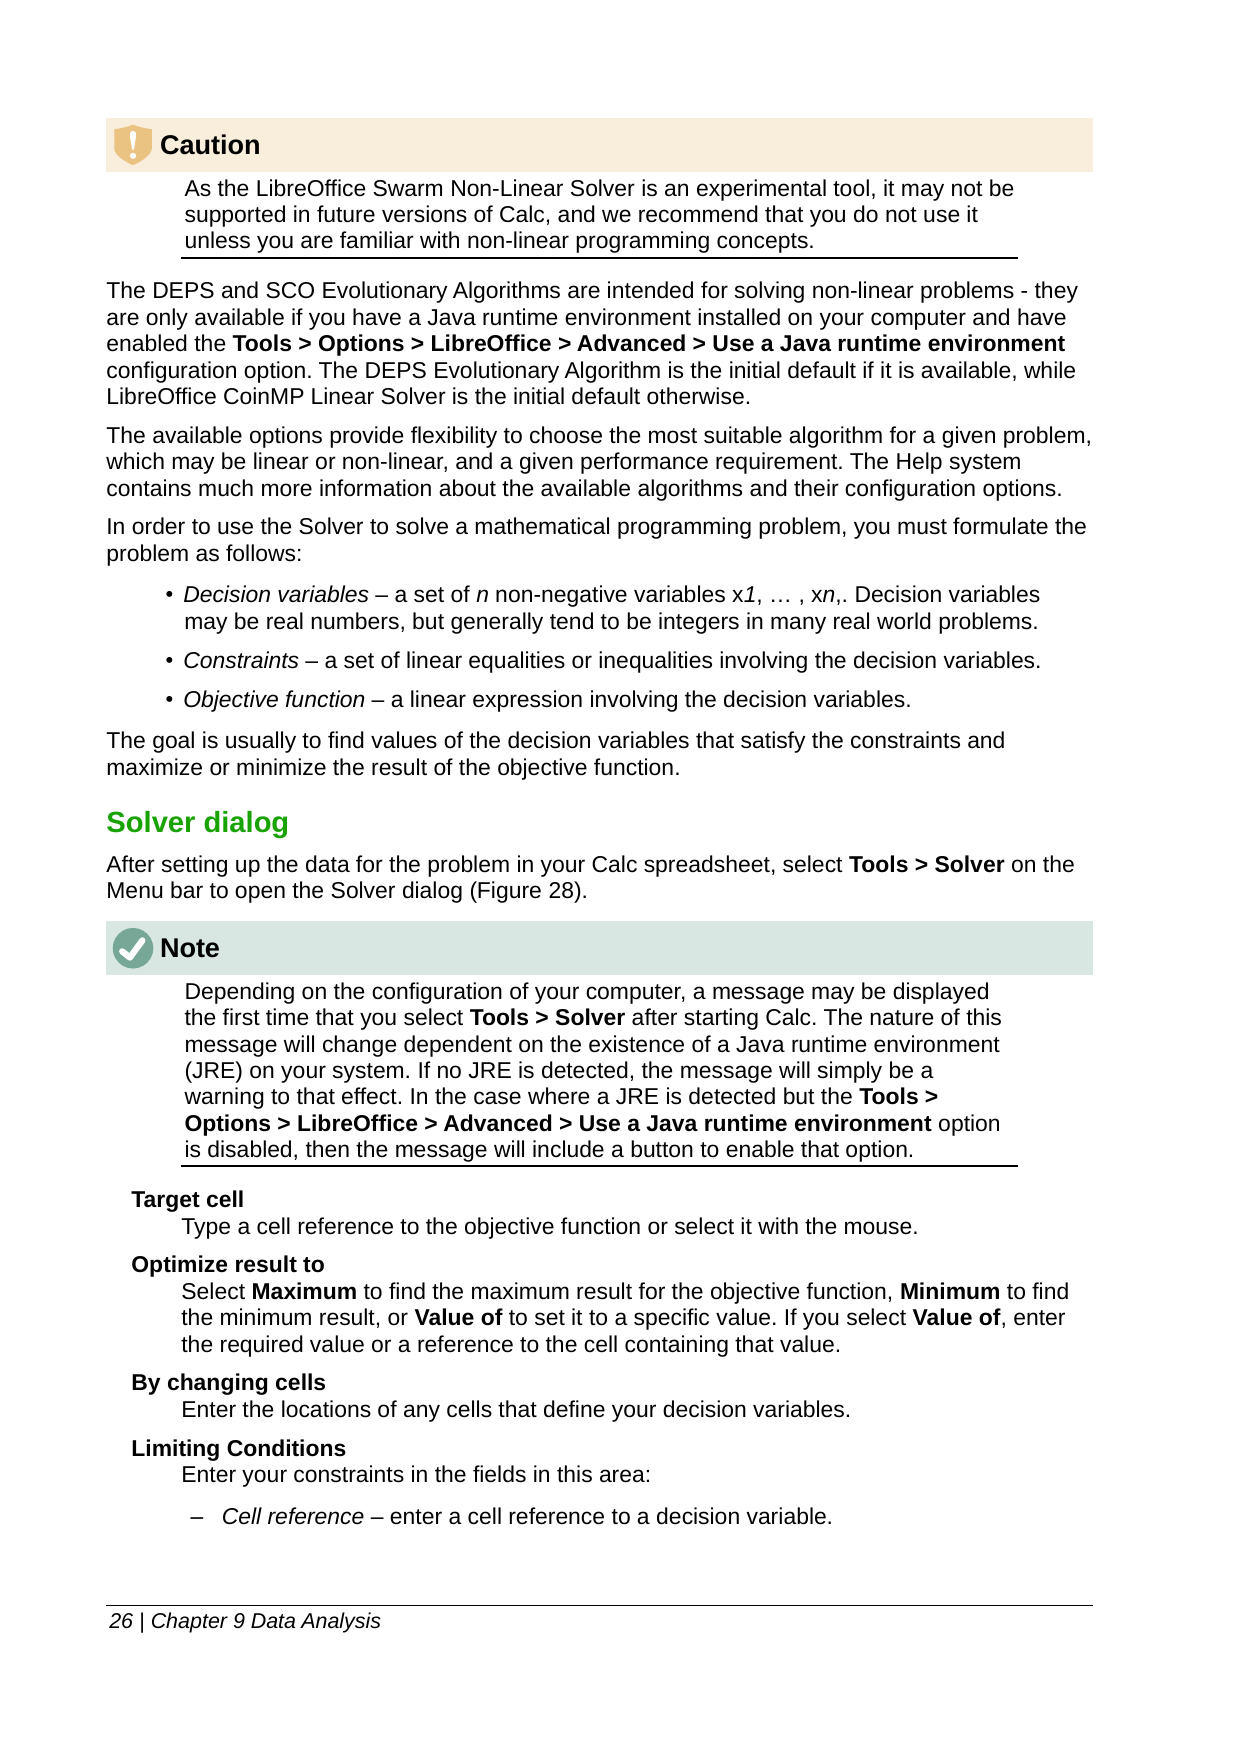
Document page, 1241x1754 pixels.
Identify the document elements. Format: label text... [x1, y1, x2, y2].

text Target cell [131, 1186, 1093, 1213]
text As the LibreOffice Swarm Non-Linear Solver is an experimental tool, it may not be supported in future versions of Calc, and we recommend that you do not use it unless you are familiar with non-linear programming concepts. [181, 172, 1018, 257]
text After setting up the data for the problem in your Calc spreadsheet, select Tools > Solver on the Menu bar to open the Solver dialog (Figure 28). [106, 851, 1093, 904]
subtitle Note [106, 921, 1093, 975]
text The available options provide flexibility to choose the most suitable algorithm for a given problem, which may be linear or non-linear, and a given performance requirement. The Help system contains much more information about the available algorithms and their configuration options. [106, 422, 1093, 501]
subtitle Solver dialog [106, 805, 1093, 838]
subtitle Caution [106, 118, 1093, 172]
text Depending on the configuration of your computer, a message may be displayed the first time that you select Tools > Solver after starting Calc. The nature of this message will change dependent on the existence of a Java runtime environment (JRE) on your system. If no JRE is detected, the message will simply be a warning to that effect. In the case where a JRE is detected but the Tools > Options > LibreOffice > Advanced > Use a Java runtime environment option is disabled, then the message will include a button to enable that option. [181, 975, 1018, 1165]
text In order to use the Solver to solve a mathematical programming problem, you must formulate the problem as follows: [106, 513, 1093, 566]
list Decision variables – a set of n non-negative variables x1, … , xn,. Decision variables may be real numbers, but generally tend to be integers in many real world problems. [162, 578, 1093, 634]
text Type a cell reference to the objective function or select it with the mouse. [181, 1213, 1093, 1239]
list Constraints – a set of linear equalities or inequalities involving the decision variables. [162, 644, 1093, 673]
text Enter your constraints in the fields in this area: [181, 1461, 1093, 1487]
list Objective function – a linear expression involving the decision variables. [162, 683, 1093, 715]
text Optimize result to [131, 1251, 1093, 1278]
text The goal is usually to find values of the decision variables that satisfy the constraints and maximize or minimize the result of the objective function. [106, 727, 1093, 780]
text Limiting Conditions [131, 1434, 1093, 1461]
text The DEPS and SCO Evolutionary Algorithms are intended for solving non-linear problems - they are only available if you have a Java runtime environment installed on your computer and have enabled the Tools > Options > LibreOffice > Advanced > Use a Java runtime environment configuration option. The DEPS Evolutionary Algorithm is the initial default if it is available, while LibreOffice CoinMP Linear Solver is the initial default otherwise. [106, 277, 1093, 409]
list Cell reference – enter a cell reference to a decision variable. [187, 1500, 1093, 1532]
text Select Maximum to find the maximum result for the objective function, Minimum to find the minimum result, or Value of to set it to a specific value. If you select Value of, enter the required value or a reference to the cell containing that value. [181, 1278, 1093, 1357]
text Enter the locations of any cells that define your decision variables. [181, 1396, 1093, 1422]
text By changing cells [131, 1369, 1093, 1396]
